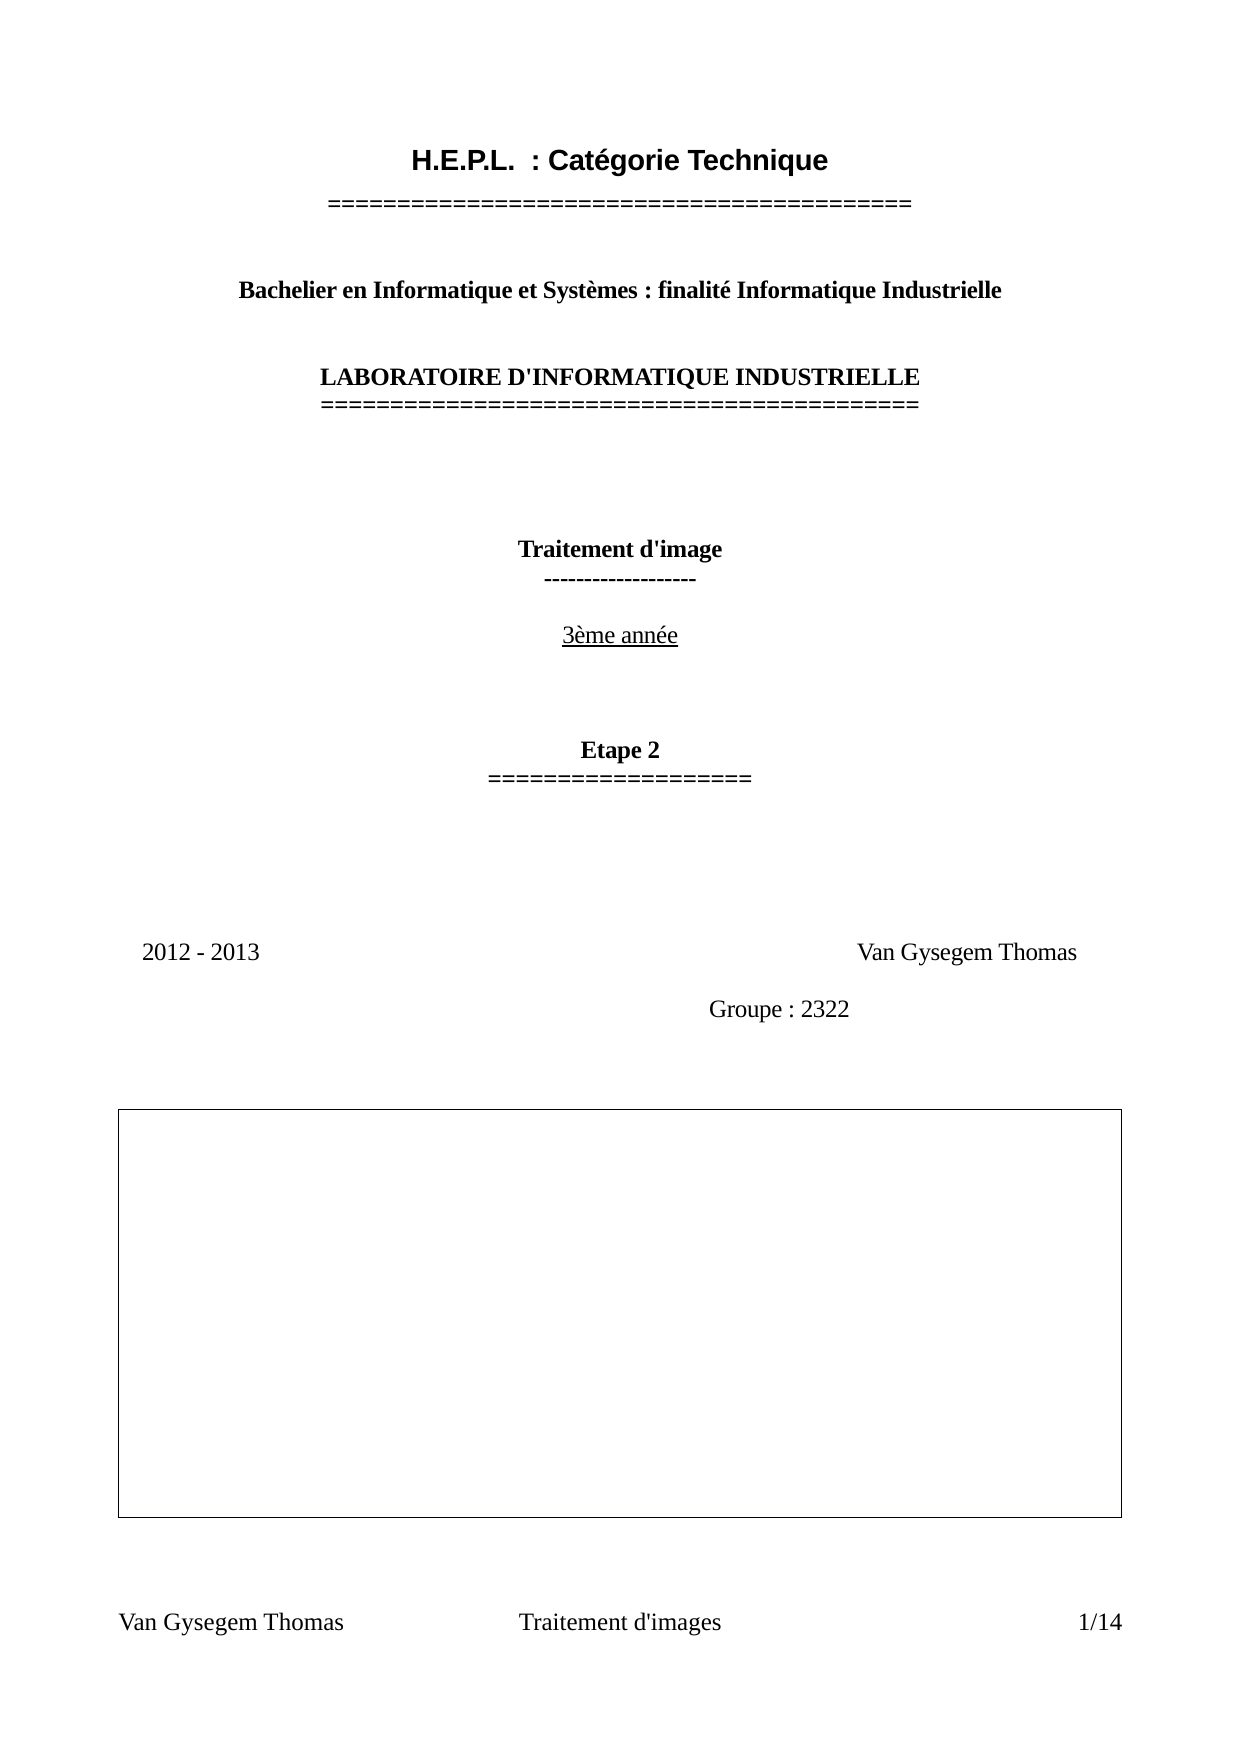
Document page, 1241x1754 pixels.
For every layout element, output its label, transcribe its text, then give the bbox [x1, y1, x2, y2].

text ========================================== [118, 189, 1122, 218]
text 2012 - 2013 Van Gysegem Thomas [118, 937, 1122, 965]
text =================== [118, 764, 1122, 793]
text =========================================== [118, 390, 1122, 419]
text Groupe : 2322 [118, 994, 1122, 1023]
text Traitement d'image [118, 534, 1122, 563]
text LABORATOIRE D'INFORMATIQUE INDUSTRIELLE [118, 362, 1122, 390]
text ------------------- [118, 563, 1122, 592]
text Etape 2 [118, 735, 1122, 764]
text 3ème année [118, 620, 1122, 649]
subtitle H.E.P.L. : Catégorie Technique [118, 143, 1122, 177]
text Bachelier en Informatique et Systèmes : finalité Informatique Industrielle [118, 275, 1122, 304]
